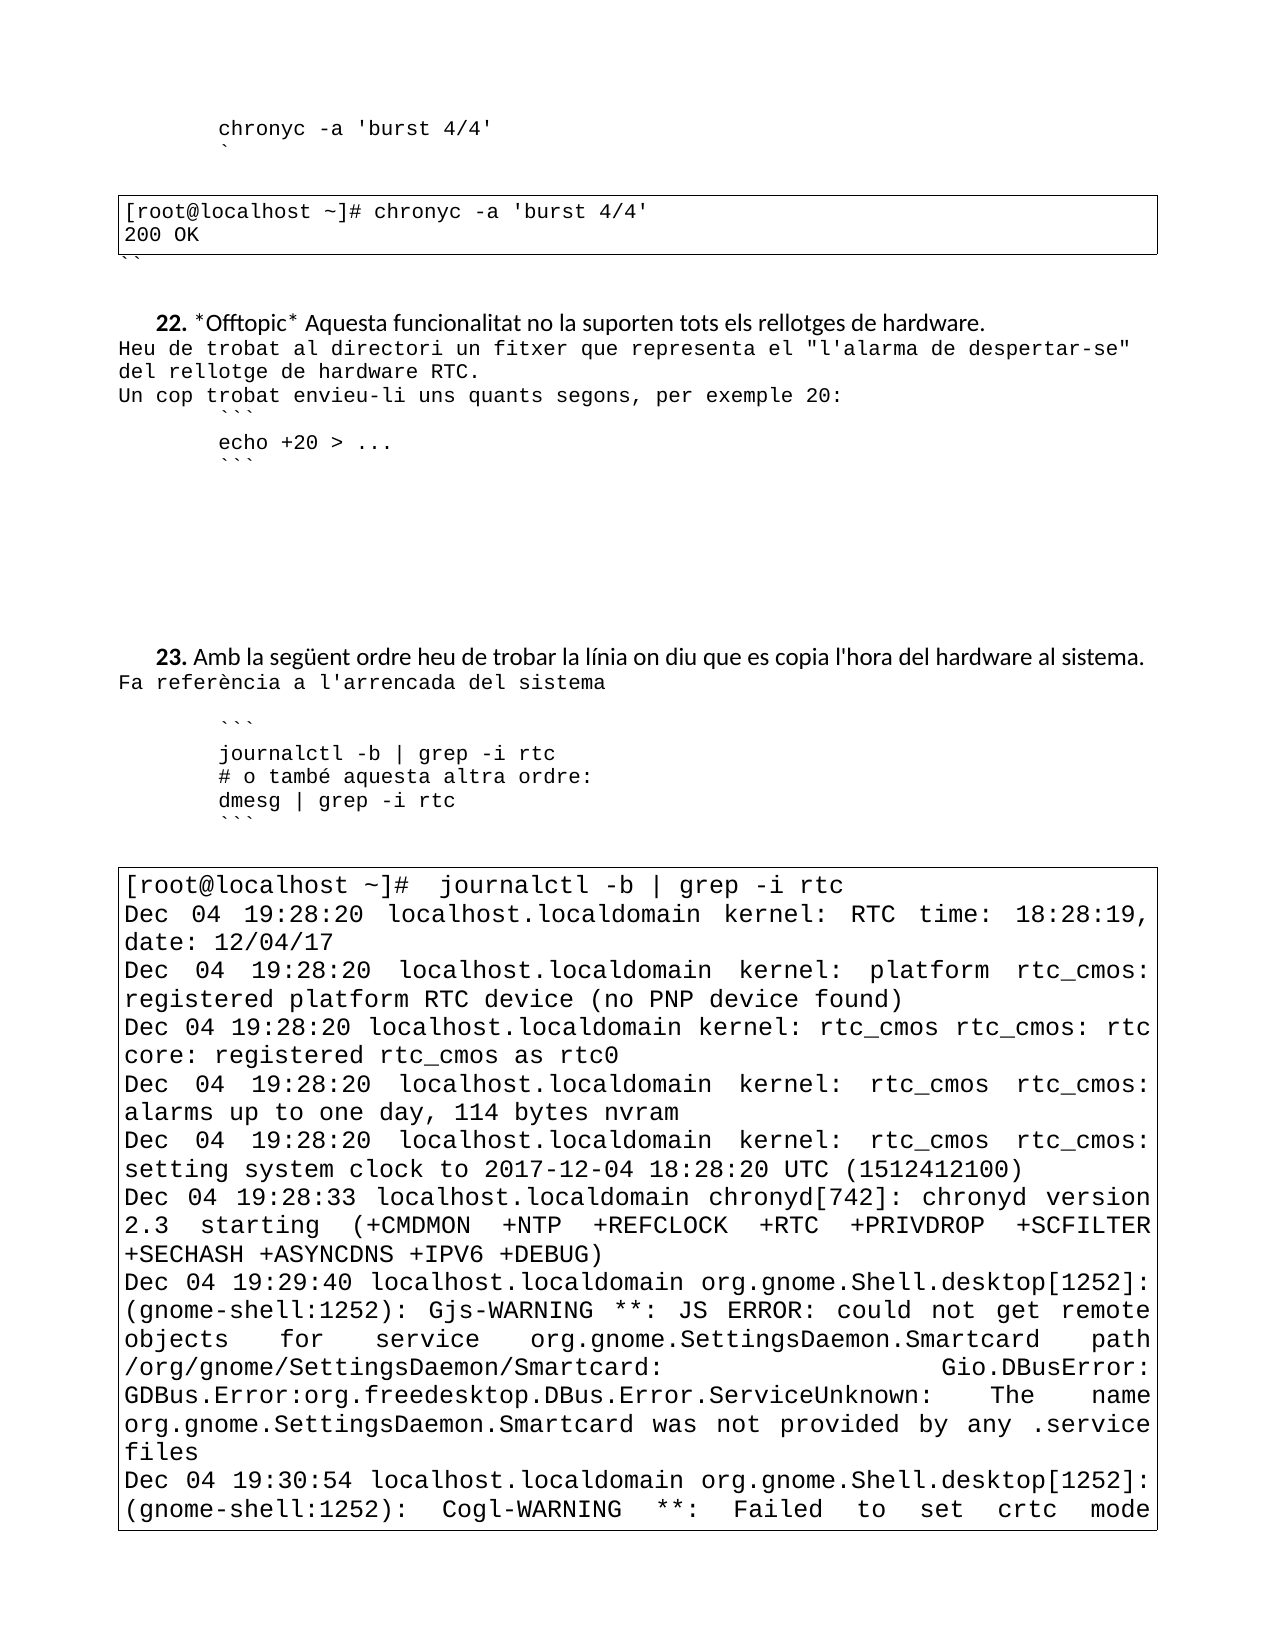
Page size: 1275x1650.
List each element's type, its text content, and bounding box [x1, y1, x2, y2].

text ` [118, 142, 1157, 165]
table_header [root@localhost ~]# chronyc -a 'burst 4/4' 200 OK [119, 196, 1157, 254]
list Amb la següent ordre heu de trobar la línia on diu que es copia l'hora del hardware al sistema. [156, 641, 1157, 672]
text echo +20 > ... [118, 432, 1157, 456]
text ``` [118, 719, 1157, 743]
text Heu de trobat al directori un fitxer que representa el "l'alarma de despertar-se" del rellotge de hardware RTC. [118, 337, 1157, 385]
list *Offtopic* Aquesta funcionalitat no la suporten tots els rellotges de hardware. [156, 307, 1157, 337]
text Un cop trobat envieu-li uns quants segons, per exemple 20: [118, 385, 1157, 408]
text dmesg | grep -i rtc [118, 790, 1157, 814]
text ``` [118, 408, 1157, 432]
text Fa referència a l'arrencada del sistema [118, 672, 1157, 696]
text # o també aquesta altra ordre: [118, 767, 1157, 790]
text ``` [118, 456, 1157, 479]
text ``` [118, 814, 1157, 837]
table_header [root@localhost ~]# journalctl -b | grep -i rtc Dec 04 19:28:20 localhost.localdomain kernel: RTC time: 18:28:19, date: 12/04/17 Dec 04 19:28:20 localhost.localdomain kernel: platform rtc_cmos: registered platform RTC device (no PNP device found) Dec 04 19:28:20 localhost.localdomain kernel: rtc_cmos rtc_cmos: rtc core: registered rtc_cmos as rtc0 Dec 04 19:28:20 localhost.localdomain kernel: rtc_cmos rtc_cmos: alarms up to one day, 114 bytes nvram Dec 04 19:28:20 localhost.localdomain kernel: rtc_cmos rtc_cmos: setting system clock to 2017-12-04 18:28:20 UTC (1512412100) Dec 04 19:28:33 localhost.localdomain chronyd[742]: chronyd version 2.3 starting (+CMDMON +NTP +REFCLOCK +RTC +PRIVDROP +SCFILTER +SECHASH +ASYNCDNS +IPV6 +DEBUG) Dec 04 19:29:40 localhost.localdomain org.gnome.Shell.desktop[1252]: (gnome-shell:1252): Gjs-WARNING **: JS ERROR: could not get remote objects for service org.gnome.SettingsDaemon.Smartcard path /org/gnome/SettingsDaemon/Smartcard: Gio.DBusError: GDBus.Error:org.freedesktop.DBus.Error.ServiceUnknown: The name org.gnome.SettingsDaemon.Smartcard was not provided by any .service files Dec 04 19:30:54 localhost.localdomain org.gnome.Shell.desktop[1252]: (gnome-shell:1252): Cogl-WARNING **: Failed to set crtc mode [119, 868, 1157, 1530]
text `` [118, 255, 1157, 277]
text journalctl -b | grep -i rtc [118, 743, 1157, 767]
text chronyc -a 'burst 4/4' [118, 118, 1157, 142]
